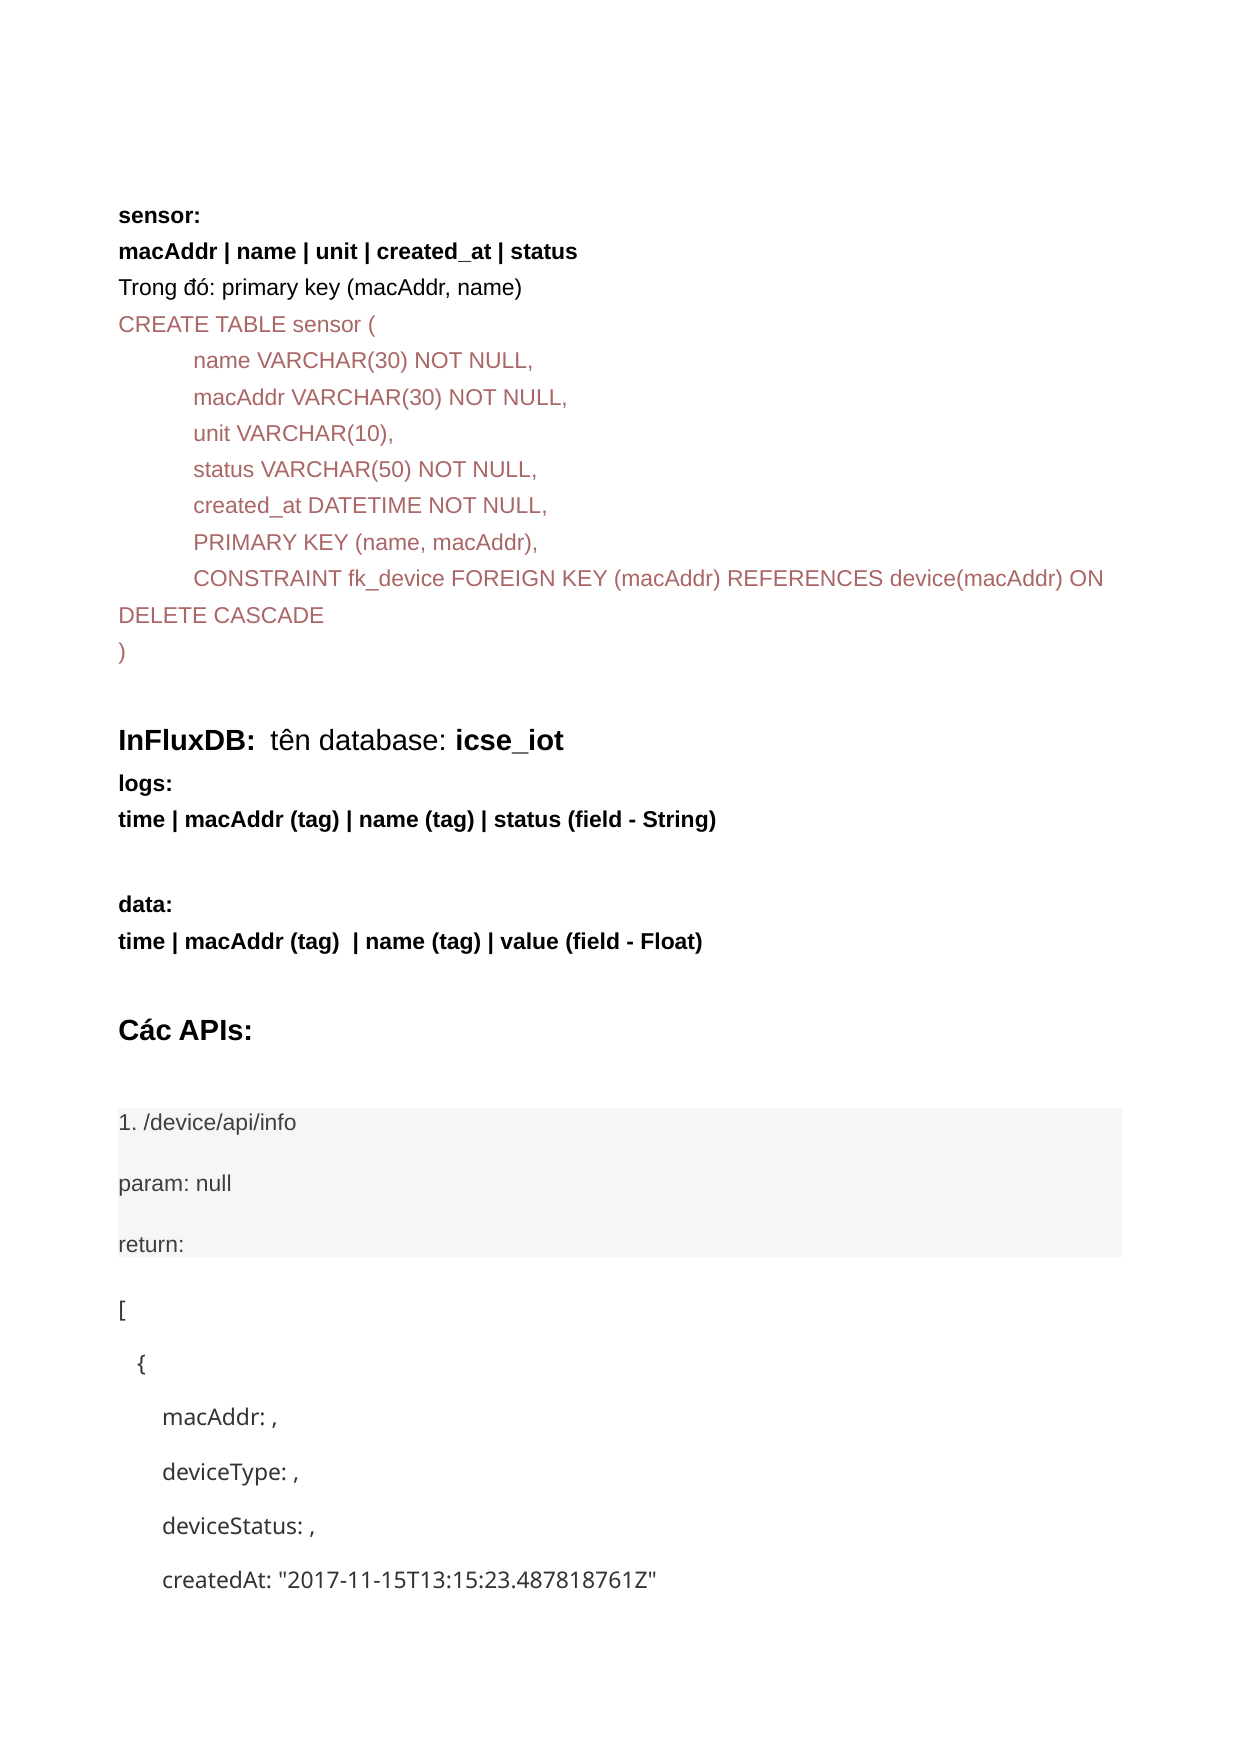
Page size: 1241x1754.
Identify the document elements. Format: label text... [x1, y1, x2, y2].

text time | macAddr (tag) | name (tag) | status (field - String) [118, 806, 1122, 832]
text ) [118, 638, 1122, 664]
text status VARCHAR(50) NOT NULL, [118, 456, 1122, 482]
text macAddr VARCHAR(30) NOT NULL, [118, 383, 1122, 410]
text 1. /device/api/info [118, 1108, 1122, 1135]
text PRIMARY KEY (name, macAddr), [118, 529, 1122, 555]
text name VARCHAR(30) NOT NULL, [118, 347, 1122, 373]
text CREATE TABLE sensor ( [118, 311, 1122, 337]
text CONSTRAINT fk_device FOREIGN KEY (macAddr) REFERENCES device(macAddr) ON DELETE CASCADE [118, 565, 1122, 628]
text Các APIs: [118, 1013, 1122, 1047]
text logs: [118, 769, 1122, 796]
text created_at DATETIME NOT NULL, [118, 492, 1122, 519]
text return: [118, 1231, 1122, 1257]
text data: [118, 891, 1122, 918]
text Trong đó: primary key (macAddr, name) [118, 274, 1122, 301]
text InFluxDB: tên database: icse_iot [118, 723, 1122, 757]
text param: null [118, 1170, 1122, 1196]
text macAddr | name | unit | created_at | status [118, 238, 1122, 264]
text [ { macAddr: , deviceType: , deviceStatus: , createdAt: "2017-11-15T13:15:23.487818761Z" [118, 1292, 1122, 1596]
text sensor: [118, 202, 1122, 228]
text unit VARCHAR(10), [118, 420, 1122, 446]
text time | macAddr (tag) | name (tag) | value (field - Float) [118, 928, 1122, 954]
